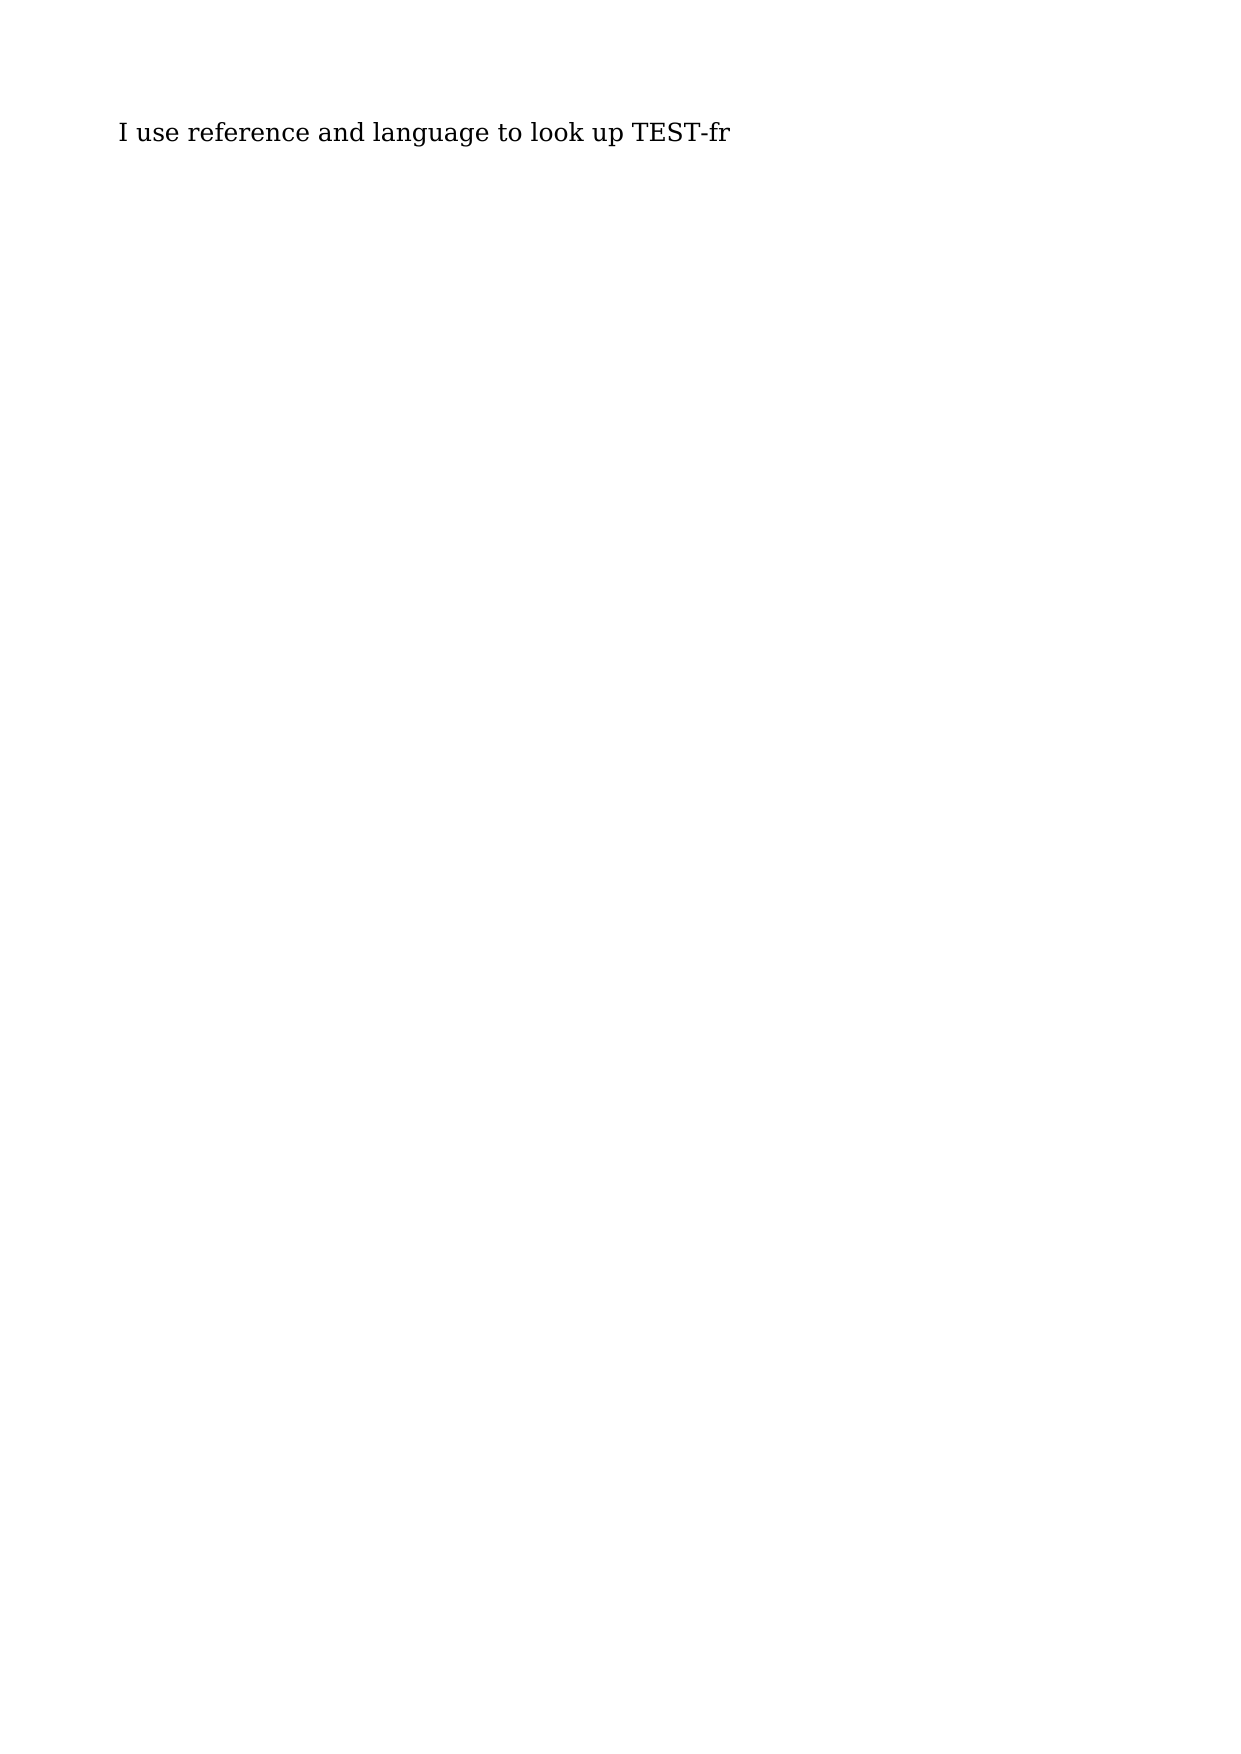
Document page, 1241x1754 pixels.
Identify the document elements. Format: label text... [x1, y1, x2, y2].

text I use reference and language to look up TEST-fr [118, 118, 1122, 147]
